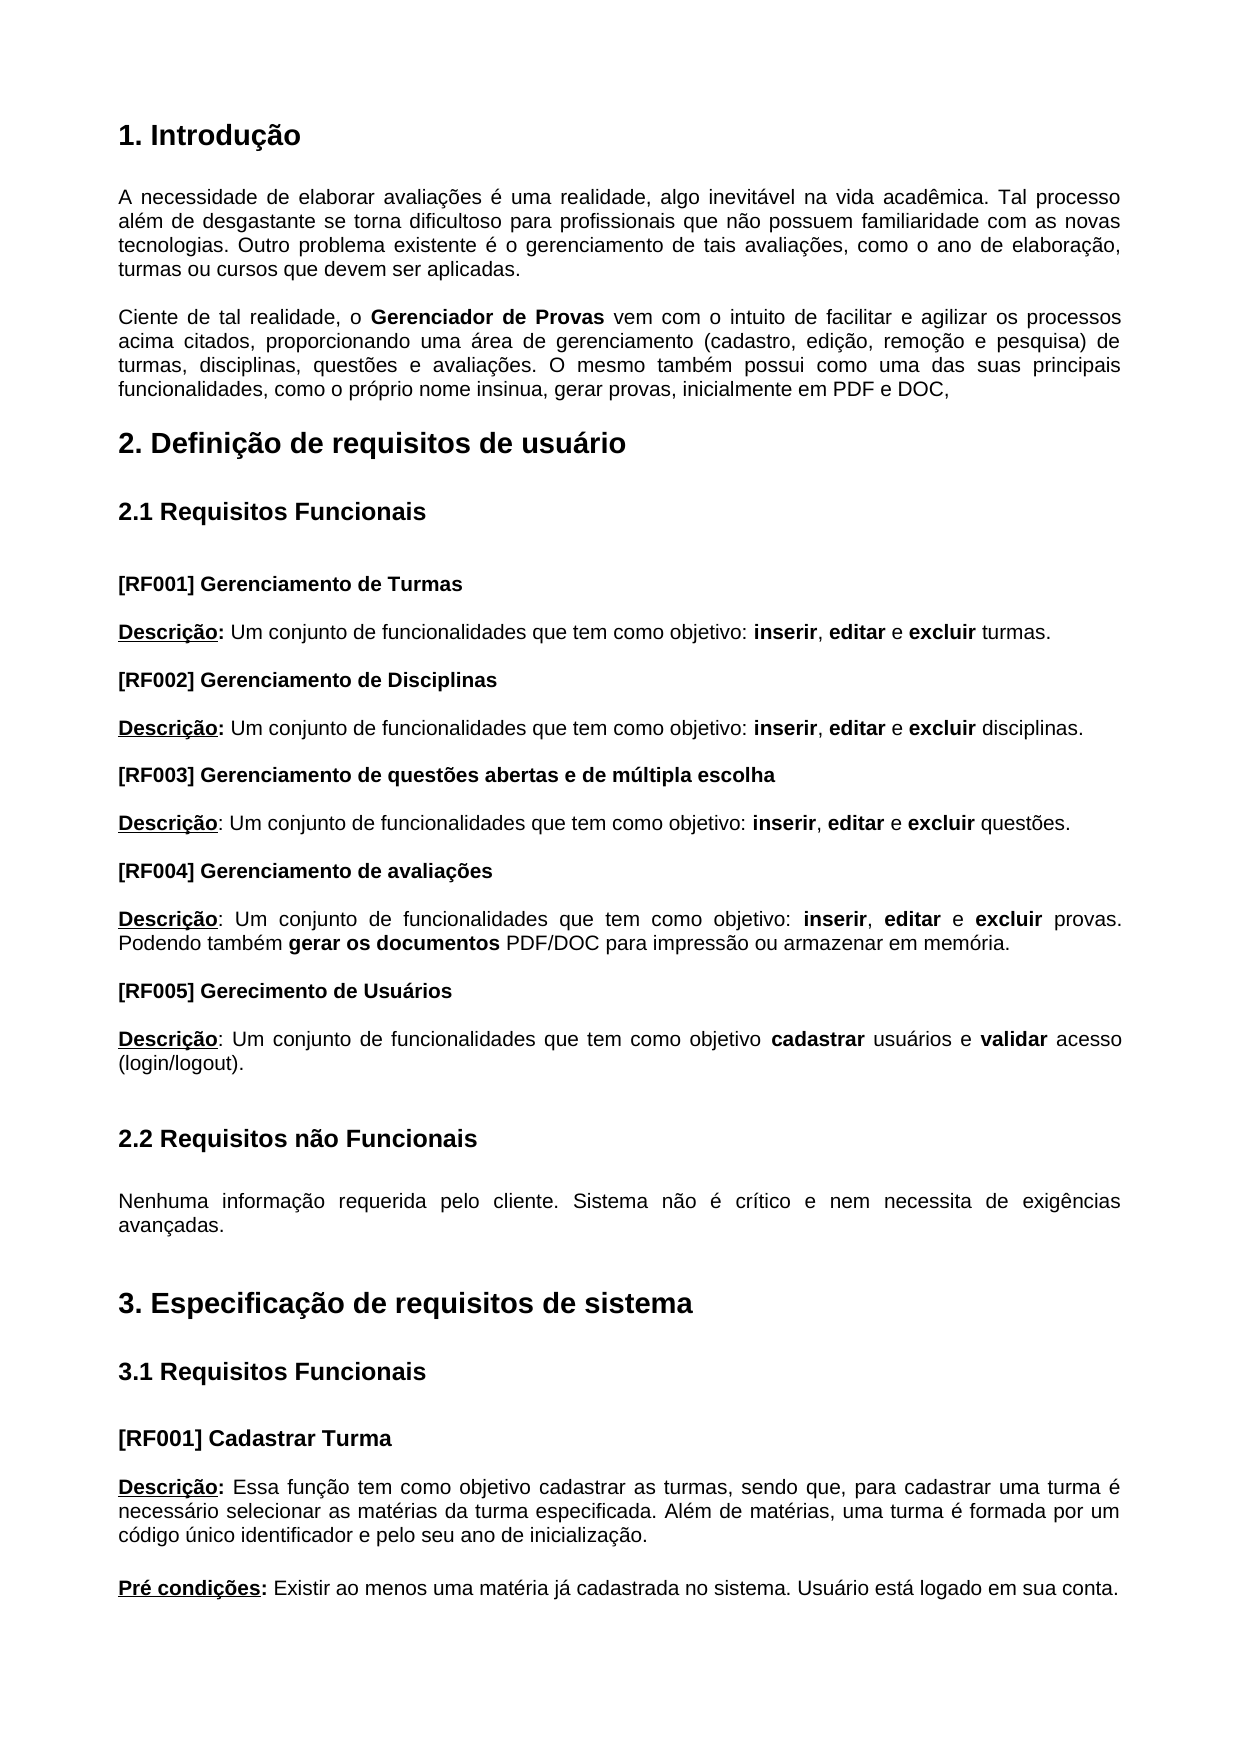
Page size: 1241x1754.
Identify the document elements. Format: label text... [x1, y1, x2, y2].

text 2. Definição de requisitos de usuário [118, 426, 1122, 459]
text [RF001] Cadastrar Turma [118, 1424, 1122, 1451]
text [RF004] Gerenciamento de avaliações [118, 859, 1122, 883]
text 3.1 Requisitos Funcionais [118, 1357, 1122, 1386]
text Descrição: Essa função tem como objetivo cadastrar as turmas, sendo que, para cadastrar uma turma é necessário selecionar as matérias da turma especificada. Além de matérias, uma turma é formada por um código único identificador e pelo seu ano de inicialização. [118, 1475, 1122, 1547]
text 1. Introdução [118, 118, 1122, 152]
list 2.2 Requisitos não Funcionais [81, 1124, 1122, 1152]
text Ciente de tal realidade, o Gerenciador de Provas vem com o intuito de facilitar e agilizar os processos acima citados, proporcionando uma área de gerenciamento (cadastro, edição, remoção e pesquisa) de turmas, disciplinas, questões e avaliações. O mesmo também possui como uma das suas principais funcionalidades, como o próprio nome insinua, gerar provas, inicialmente em PDF e DOC, [118, 305, 1122, 401]
text Nenhuma informação requerida pelo cliente. Sistema não é crítico e nem necessita de exigências avançadas. [118, 1189, 1122, 1237]
text [RF003] Gerenciamento de questões abertas e de múltipla escolha [118, 763, 1122, 787]
text [RF001] Gerenciamento de Turmas [118, 572, 1122, 596]
text Descrição: Um conjunto de funcionalidades que tem como objetivo cadastrar usuários e validar acesso (login/logout). [118, 1027, 1122, 1075]
text 2.1 Requisitos Funcionais [118, 497, 1122, 559]
text Descrição: Um conjunto de funcionalidades que tem como objetivo: inserir, editar e excluir questões. [118, 811, 1122, 835]
text [RF005] Gerecimento de Usuários [118, 979, 1122, 1003]
text 3. Especificação de requisitos de sistema [118, 1286, 1122, 1319]
text Descrição: Um conjunto de funcionalidades que tem como objetivo: inserir, editar e excluir disciplinas. [118, 715, 1122, 739]
text Descrição: Um conjunto de funcionalidades que tem como objetivo: inserir, editar e excluir provas. Podendo também gerar os documentos PDF/DOC para impressão ou armazenar em memória. [118, 907, 1122, 955]
text A necessidade de elaborar avaliações é uma realidade, algo inevitável na vida acadêmica. Tal processo além de desgastante se torna dificultoso para profissionais que não possuem familiaridade com as novas tecnologias. Outro problema existente é o gerenciamento de tais avaliações, como o ano de elaboração, turmas ou cursos que devem ser aplicadas. [118, 185, 1122, 281]
text [RF002] Gerenciamento de Disciplinas [118, 667, 1122, 691]
text Descrição: Um conjunto de funcionalidades que tem como objetivo: inserir, editar e excluir turmas. [118, 619, 1122, 643]
text Pré condições: Existir ao menos uma matéria já cadastrada no sistema. Usuário está logado em sua conta. [118, 1575, 1122, 1599]
